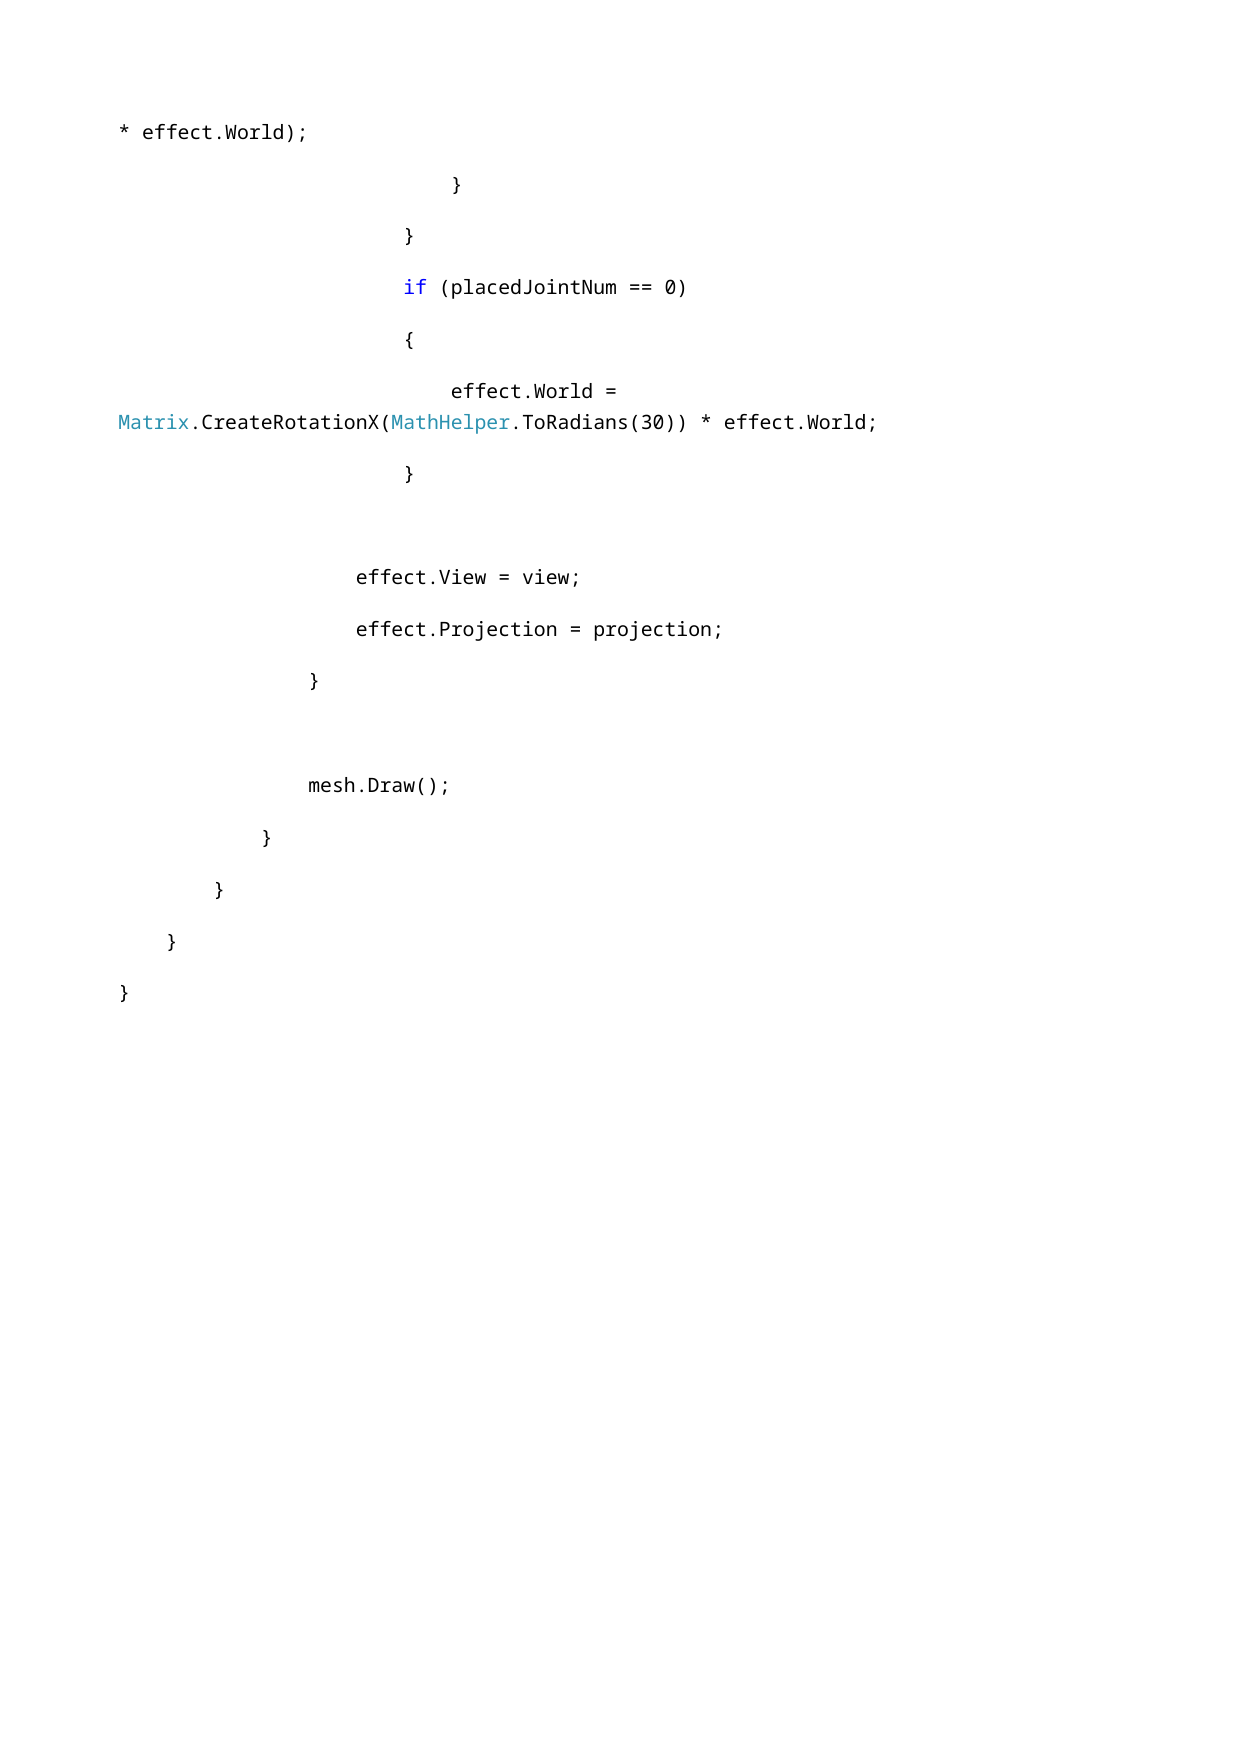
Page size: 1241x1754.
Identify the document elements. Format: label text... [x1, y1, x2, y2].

text * effect.World); [118, 118, 1122, 145]
text } [118, 460, 1122, 487]
text } [118, 222, 1122, 249]
text } [118, 823, 1122, 850]
text } [118, 170, 1122, 197]
text if (placedJointNum == 0) [118, 273, 1122, 300]
text } [118, 979, 1122, 1006]
text } [118, 927, 1122, 954]
text } [118, 667, 1122, 694]
text mesh.Draw(); [118, 772, 1122, 798]
text } [118, 875, 1122, 902]
text effect.View = view; [118, 563, 1122, 590]
text effect.World = Matrix.CreateRotationX(MathHelper.ToRadians(30)) * effect.World; [118, 377, 1122, 435]
text effect.Projection = projection; [118, 615, 1122, 642]
text { [118, 325, 1122, 352]
